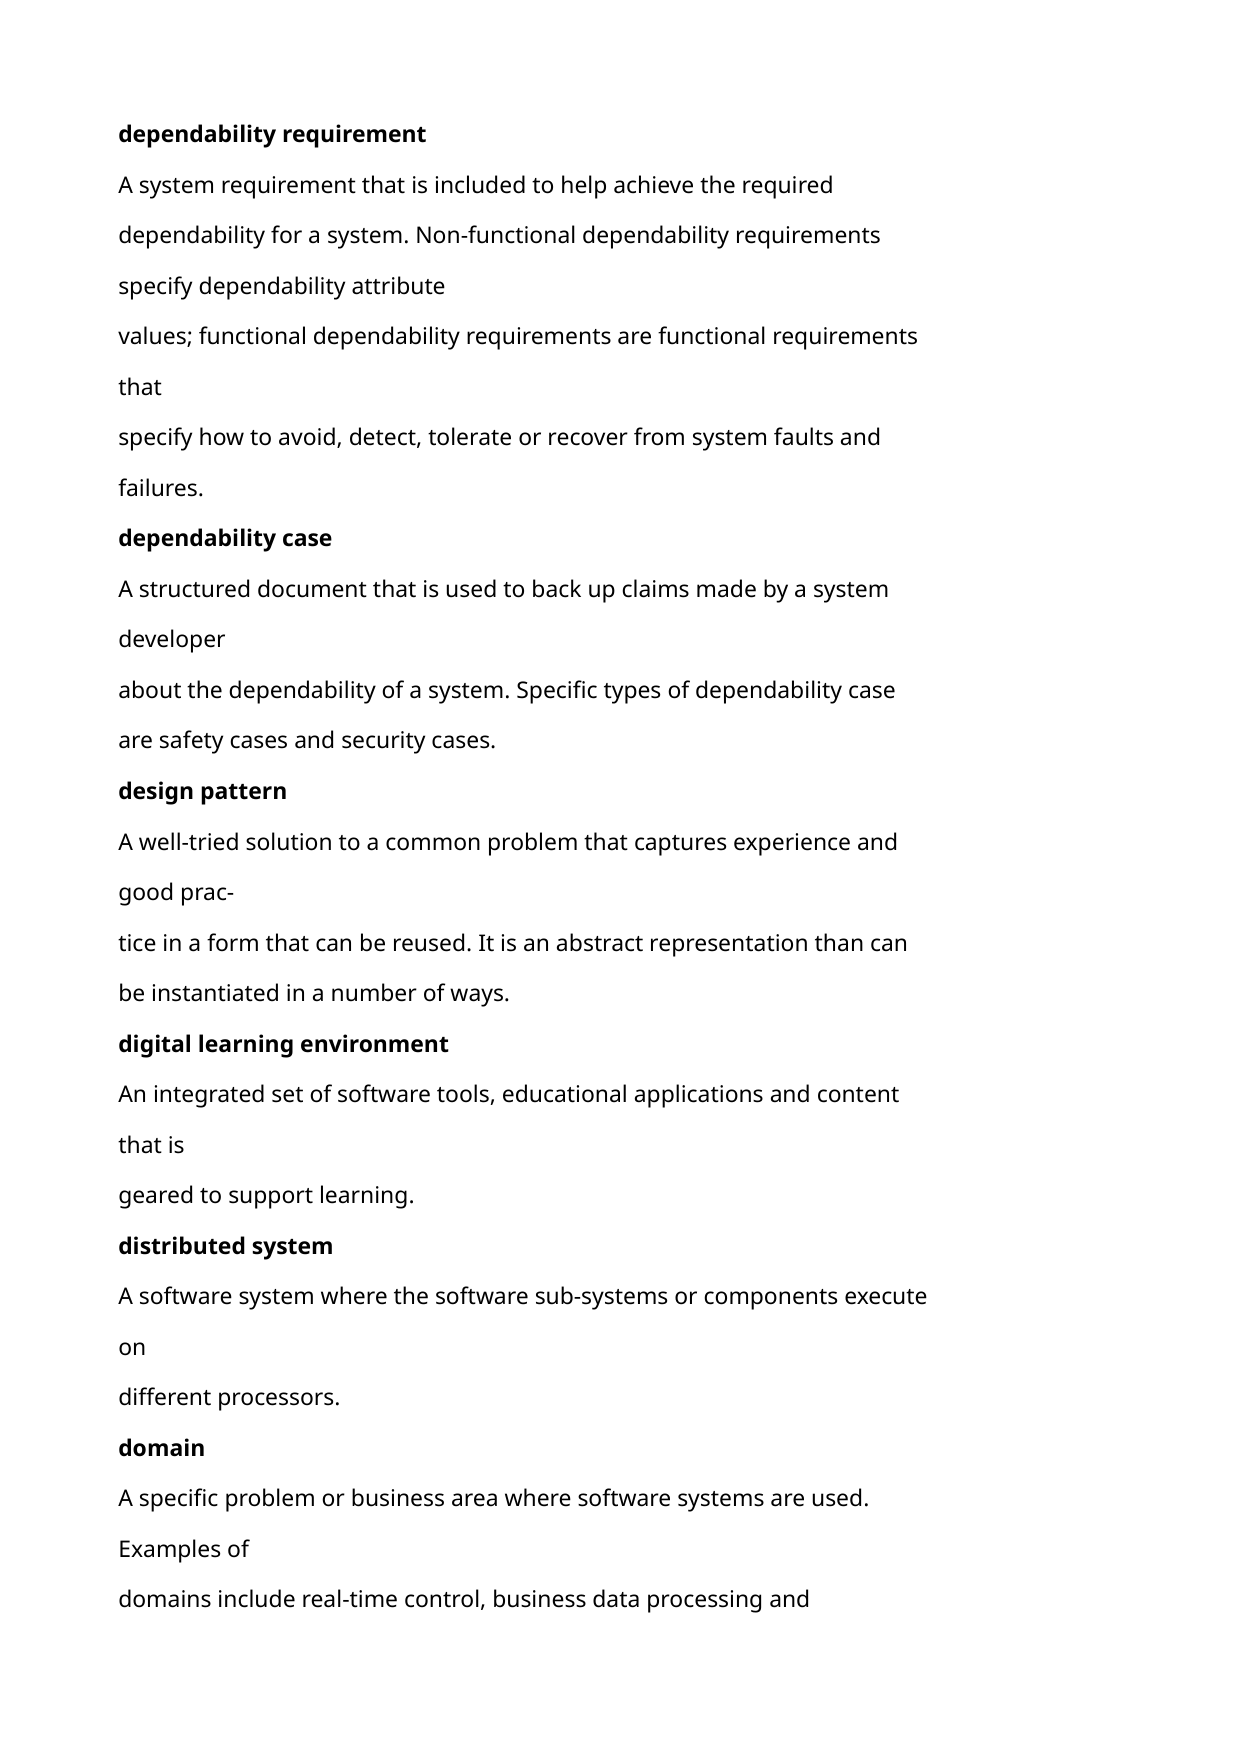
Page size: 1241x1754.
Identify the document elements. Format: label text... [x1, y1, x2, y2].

text good prac- [118, 876, 1122, 907]
text domains include real-time control, business data processing and [118, 1583, 1122, 1614]
text domain [118, 1432, 1122, 1463]
text A structured document that is used to back up claims made by a system [118, 573, 1122, 604]
text dependability case [118, 522, 1122, 553]
text distributed system [118, 1229, 1122, 1261]
text are safety cases and security cases. [118, 724, 1122, 756]
text A specific problem or business area where software systems are used. [118, 1482, 1122, 1513]
text A well-tried solution to a common problem that captures experience and [118, 825, 1122, 857]
text values; functional dependability requirements are functional requirements [118, 320, 1122, 351]
text about the dependability of a system. Specific types of dependability case [118, 674, 1122, 705]
text A system requirement that is included to help achieve the required [118, 169, 1122, 200]
text different processors. [118, 1381, 1122, 1412]
text digital learning environment [118, 1027, 1122, 1059]
text be instantiated in a number of ways. [118, 977, 1122, 1008]
text specify how to avoid, detect, tolerate or recover from system faults and [118, 421, 1122, 452]
text dependability for a system. Non-functional dependability requirements [118, 219, 1122, 250]
text design pattern [118, 775, 1122, 806]
text An integrated set of software tools, educational applications and content [118, 1078, 1122, 1109]
text geared to support learning. [118, 1179, 1122, 1210]
text on [118, 1331, 1122, 1362]
text Examples of [118, 1533, 1122, 1564]
text specify dependability attribute [118, 270, 1122, 301]
text failures. [118, 472, 1122, 503]
text developer [118, 623, 1122, 654]
text tice in a form that can be reused. It is an abstract representation than can [118, 926, 1122, 958]
text dependability requirement [118, 118, 1122, 149]
text that [118, 371, 1122, 402]
text that is [118, 1128, 1122, 1160]
text A software system where the software sub-systems or components execute [118, 1280, 1122, 1311]
